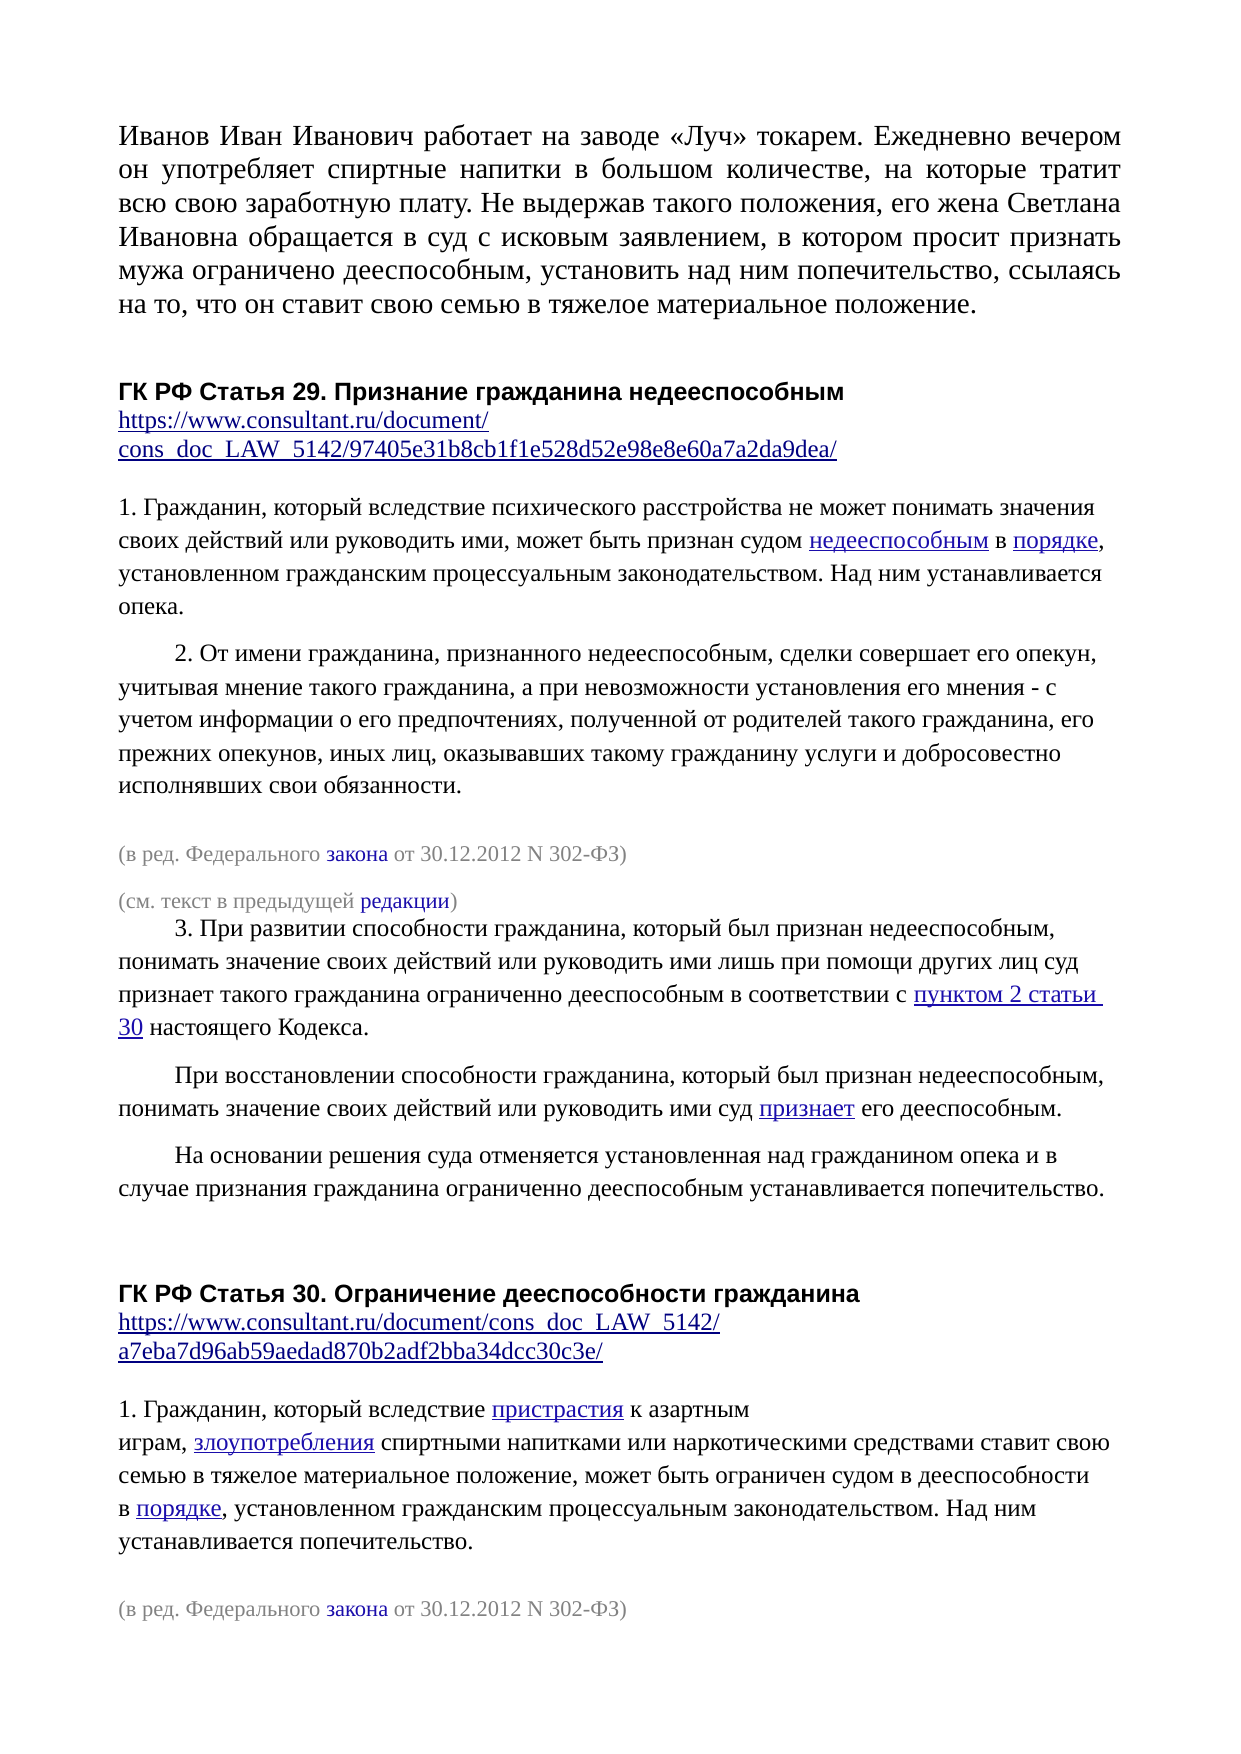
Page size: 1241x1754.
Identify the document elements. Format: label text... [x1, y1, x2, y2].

text 1. Гражданин, который вследствие психического расстройства не может понимать значения своих действий или руководить ими, может быть признан судом недееспособным в порядке, установленном гражданским процессуальным законодательством. Над ним устанавливается опека. [118, 492, 1122, 620]
text ГК РФ Статья 29. Признание гражданина недееспособным [118, 377, 1122, 406]
text 3. При развитии способности гражданина, который был признан недееспособным, понимать значение своих действий или руководить ими лишь при помощи других лиц суд признает такого гражданина ограниченно дееспособным в соответствии с пунктом 2 статьи 30 настоящего Кодекса. [118, 913, 1122, 1041]
text ГК РФ Статья 30. Ограничение дееспособности гражданина [118, 1279, 1122, 1307]
text https://www.consultant.ru/document/cons_doc_LAW_5142/a7eba7d96ab59aedad870b2adf2bba34dcc30c3e/ [118, 1307, 1122, 1365]
text https://www.consultant.ru/document/cons_doc_LAW_5142/97405e31b8cb1f1e528d52e98e8e60a7a2da9dea/ [118, 406, 1122, 463]
text (см. текст в предыдущей редакции) [118, 883, 1122, 913]
text 2. От имени гражданина, признанного недееспособным, сделки совершает его опекун, учитывая мнение такого гражданина, а при невозможности установления его мнения - с учетом информации о его предпочтениях, полученной от родителей такого гражданина, его прежних опекунов, иных лиц, оказывавших такому гражданину услуги и добросовестно исполнявших свои обязанности. [118, 638, 1122, 799]
text (в ред. Федерального закона от 30.12.2012 N 302-ФЗ) [118, 836, 1122, 866]
text При восстановлении способности гражданина, который был признан недееспособным, понимать значение своих действий или руководить ими суд признает его дееспособным. [118, 1060, 1122, 1122]
text На основании решения суда отменяется установленная над гражданином опека и в случае признания гражданина ограниченно дееспособным устанавливается попечительство. [118, 1141, 1122, 1202]
text Иванов Иван Иванович работает на заводе «Луч» токарем. Ежедневно вечером он употребляет спиртные напитки в большом количестве, на которые тратит всю свою заработную плату. Не выдержав такого положения, его жена Светлана Ивановна обращается в суд с исковым заявлением, в котором просит признать мужа ограничено дееспособным, установить над ним попечительство, ссылаясь на то, что он ставит свою семью в тяжелое материальное положение. [118, 118, 1122, 319]
text (в ред. Федерального закона от 30.12.2012 N 302-ФЗ) [118, 1591, 1122, 1621]
text 1. Гражданин, который вследствие пристрастия к азартным играм, злоупотребления спиртными напитками или наркотическими средствами ставит свою семью в тяжелое материальное положение, может быть ограничен судом в дееспособности в порядке, установленном гражданским процессуальным законодательством. Над ним устанавливается попечительство. [118, 1394, 1122, 1554]
